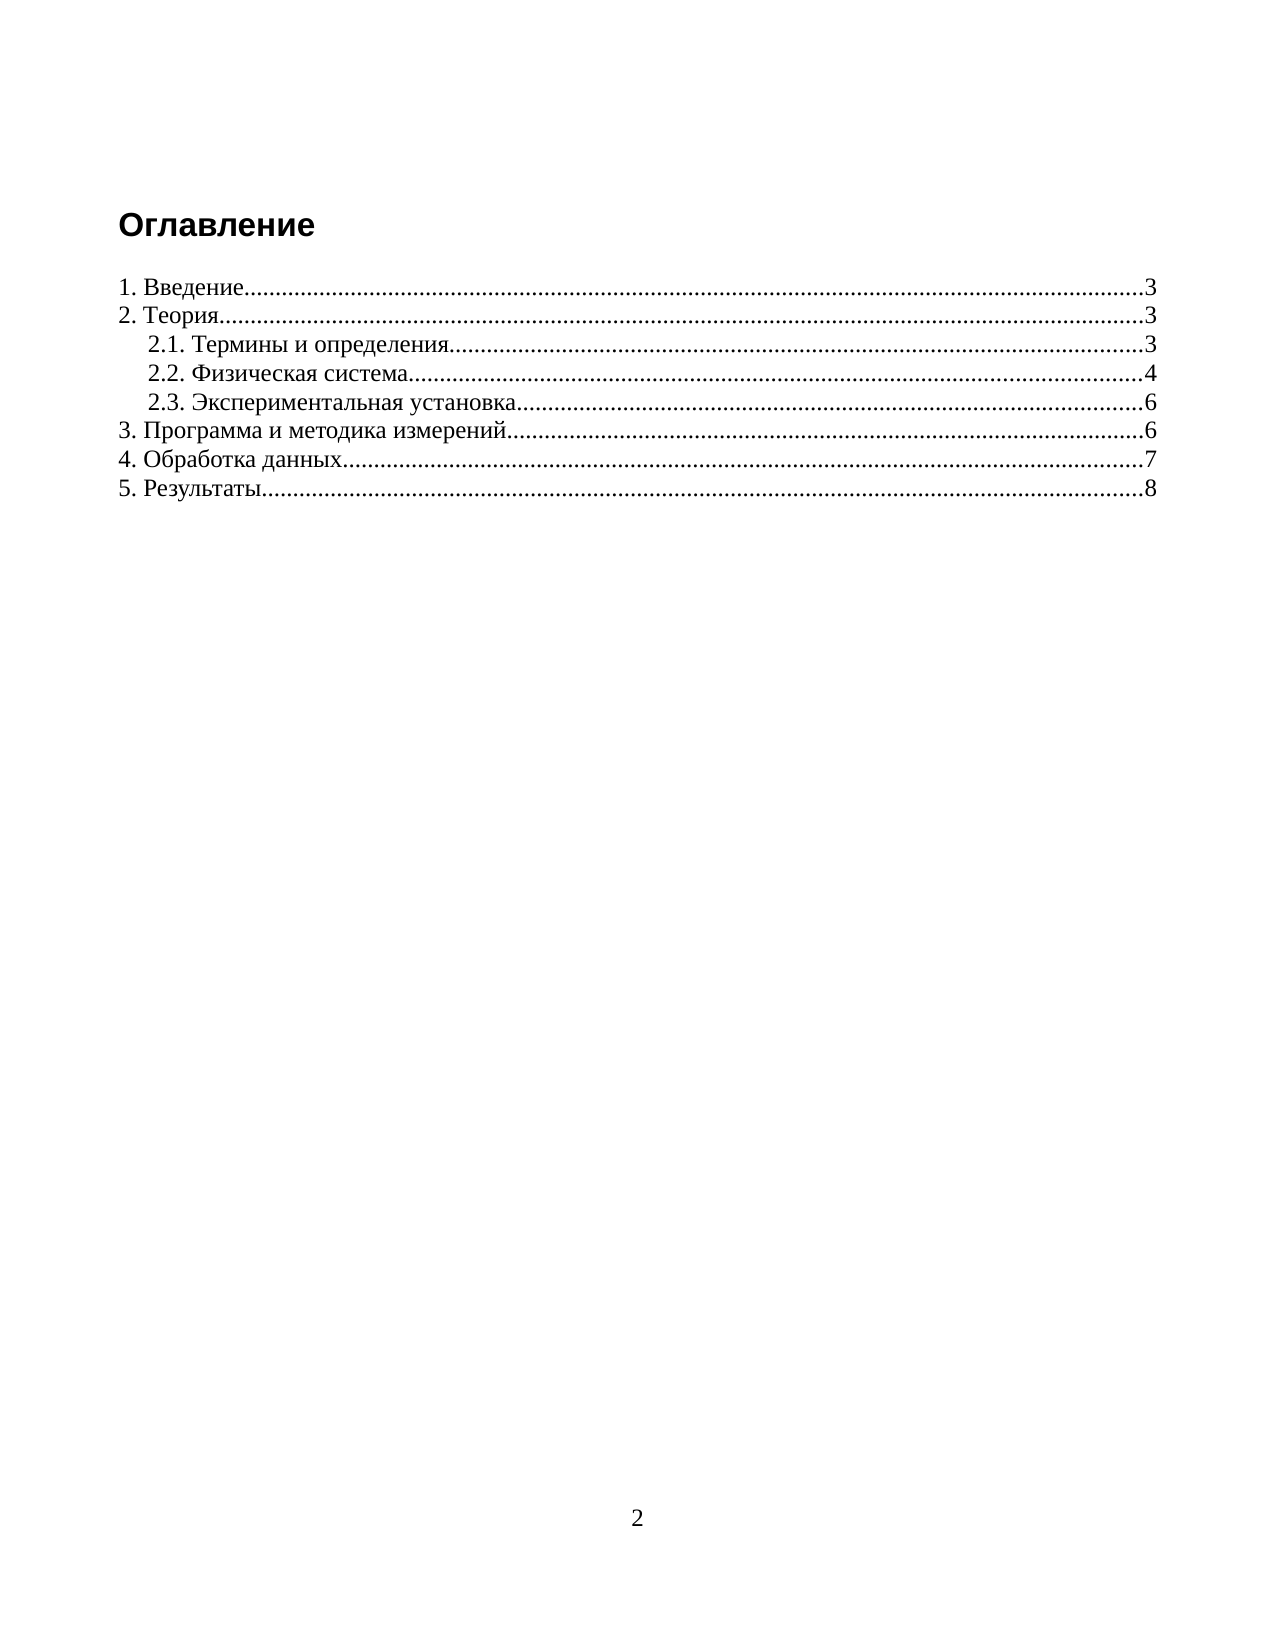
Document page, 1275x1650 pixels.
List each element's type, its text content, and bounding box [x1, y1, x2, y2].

text 2.3. Экспериментальная установка 6 [148, 387, 1157, 416]
text 3. Программа и методика измерений 6 [118, 416, 1157, 444]
text 4. Обработка данных 7 [118, 444, 1157, 473]
text 2.1. Термины и определения 3 [148, 329, 1157, 358]
subtitle Оглавление [118, 205, 1157, 243]
text 1. Введение 3 [118, 272, 1157, 301]
text 2.2. Физическая система 4 [148, 358, 1157, 387]
text 2. Tеория 3 [118, 301, 1157, 329]
text 5. Результаты 8 [118, 473, 1157, 502]
